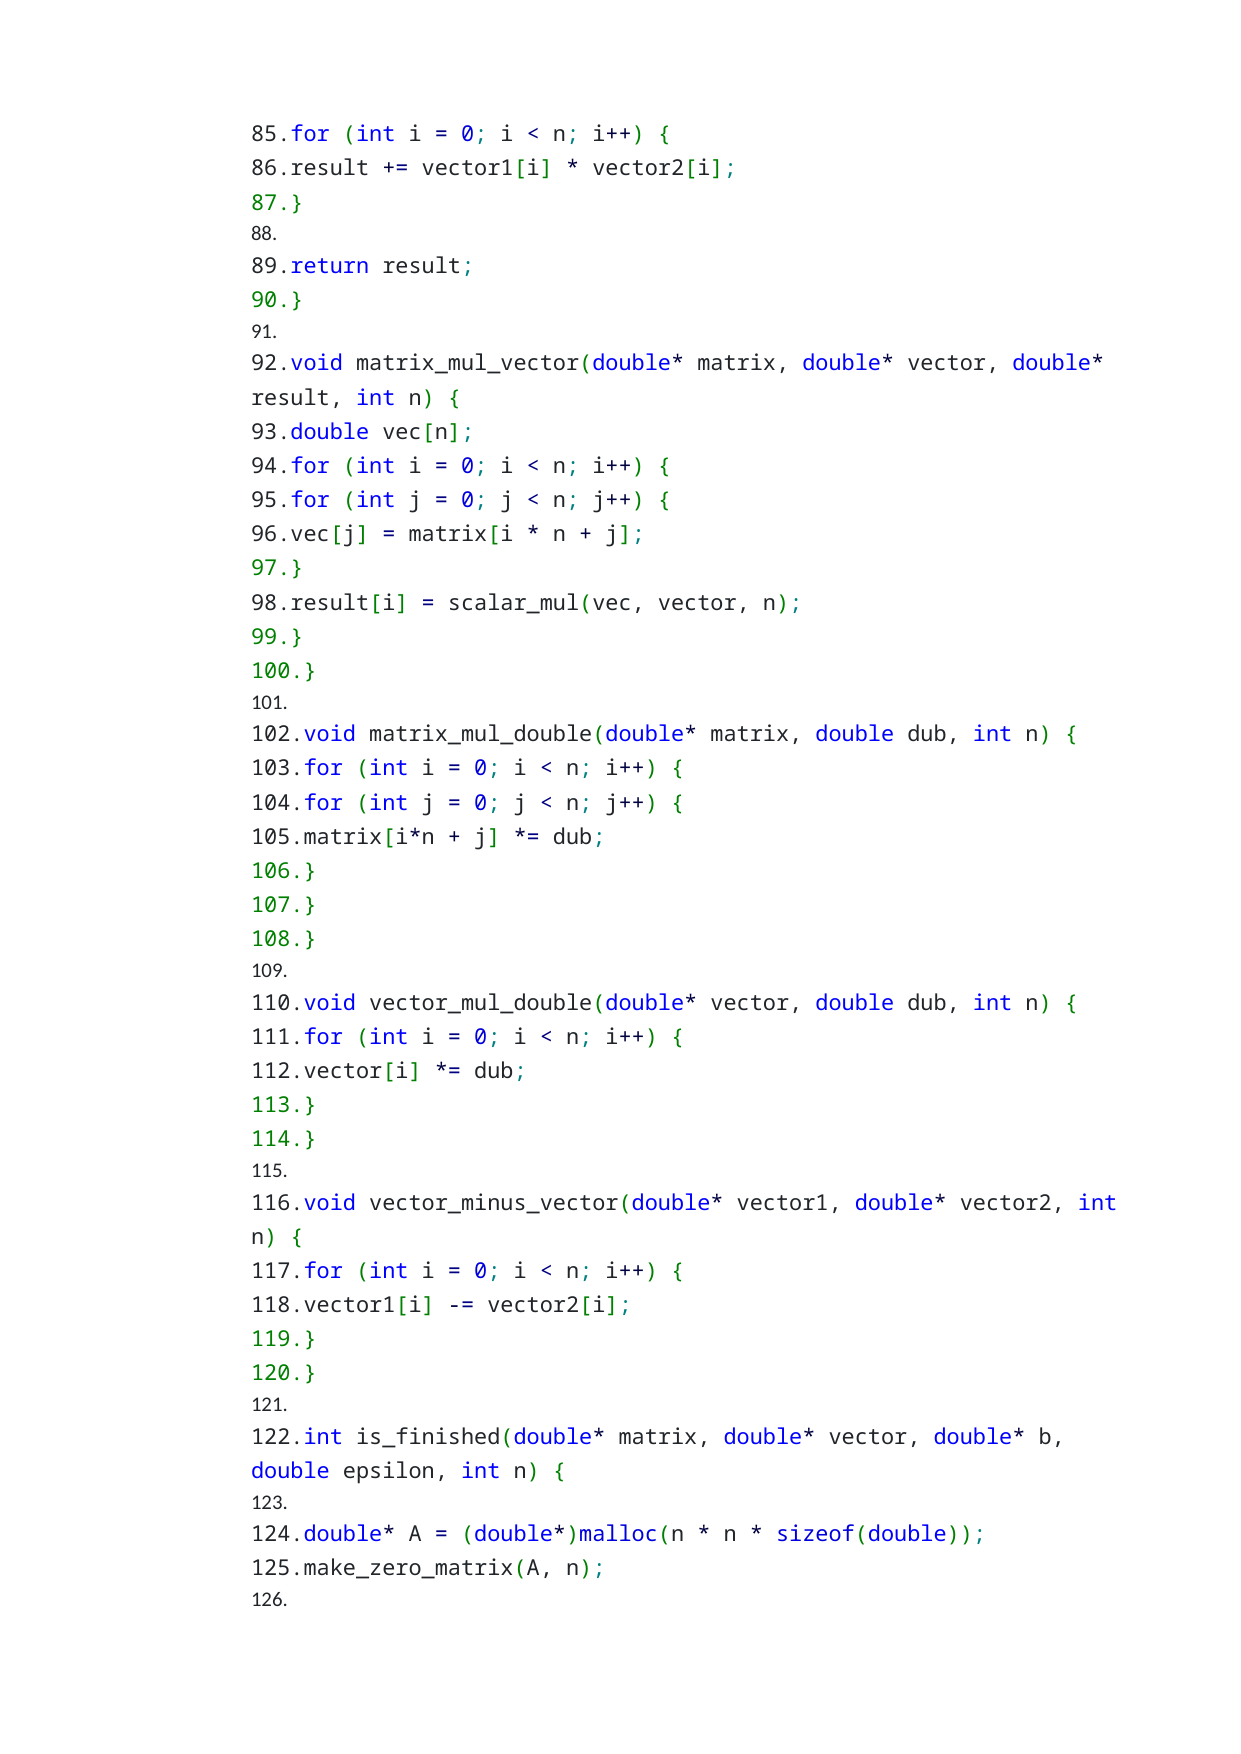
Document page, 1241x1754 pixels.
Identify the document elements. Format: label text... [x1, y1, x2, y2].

list } [177, 552, 1152, 582]
list int is_finished(double* matrix, double* vector, double* b, double epsilon, int n) { [177, 1421, 1152, 1484]
list void vector_mul_double(double* vector, double dub, int n) { [177, 986, 1152, 1016]
list result[i] = scalar_mul(vec, vector, n); [177, 586, 1152, 616]
list void matrix_mul_double(double* matrix, double dub, int n) { [177, 718, 1152, 748]
list } [177, 1357, 1152, 1387]
list void matrix_mul_vector(double* matrix, double* vector, double* result, int n) { [177, 347, 1152, 411]
list } [177, 1323, 1152, 1353]
list } [177, 889, 1152, 919]
list } [177, 655, 1152, 684]
list double* A = (double*)malloc(n * n * sizeof(double)); [177, 1518, 1152, 1548]
list for (int i = 0; i < n; i++) { [177, 1021, 1152, 1050]
list } [177, 284, 1152, 314]
list for (int i = 0; i < n; i++) { [177, 752, 1152, 782]
list matrix[i*n + j] *= dub; [177, 821, 1152, 850]
list } [177, 1123, 1152, 1153]
list for (int j = 0; j < n; j++) { [177, 484, 1152, 514]
list vec[j] = matrix[i * n + j]; [177, 518, 1152, 548]
list } [177, 1089, 1152, 1119]
list } [177, 855, 1152, 884]
list } [177, 186, 1152, 216]
list for (int j = 0; j < n; j++) { [177, 786, 1152, 816]
list for (int i = 0; i < n; i++) { [177, 1255, 1152, 1284]
list for (int i = 0; i < n; i++) { [177, 450, 1152, 479]
list make_zero_matrix(A, n); [177, 1552, 1152, 1582]
list } [177, 621, 1152, 650]
list vector1[i] -= vector2[i]; [177, 1289, 1152, 1319]
list } [177, 923, 1152, 953]
list double vec[n]; [177, 416, 1152, 445]
list for (int i = 0; i < n; i++) { [177, 118, 1152, 148]
list return result; [177, 250, 1152, 279]
list void vector_minus_vector(double* vector1, double* vector2, int n) { [177, 1186, 1152, 1250]
list result += vector1[i] * vector2[i]; [177, 152, 1152, 182]
list vector[i] *= dub; [177, 1055, 1152, 1084]
